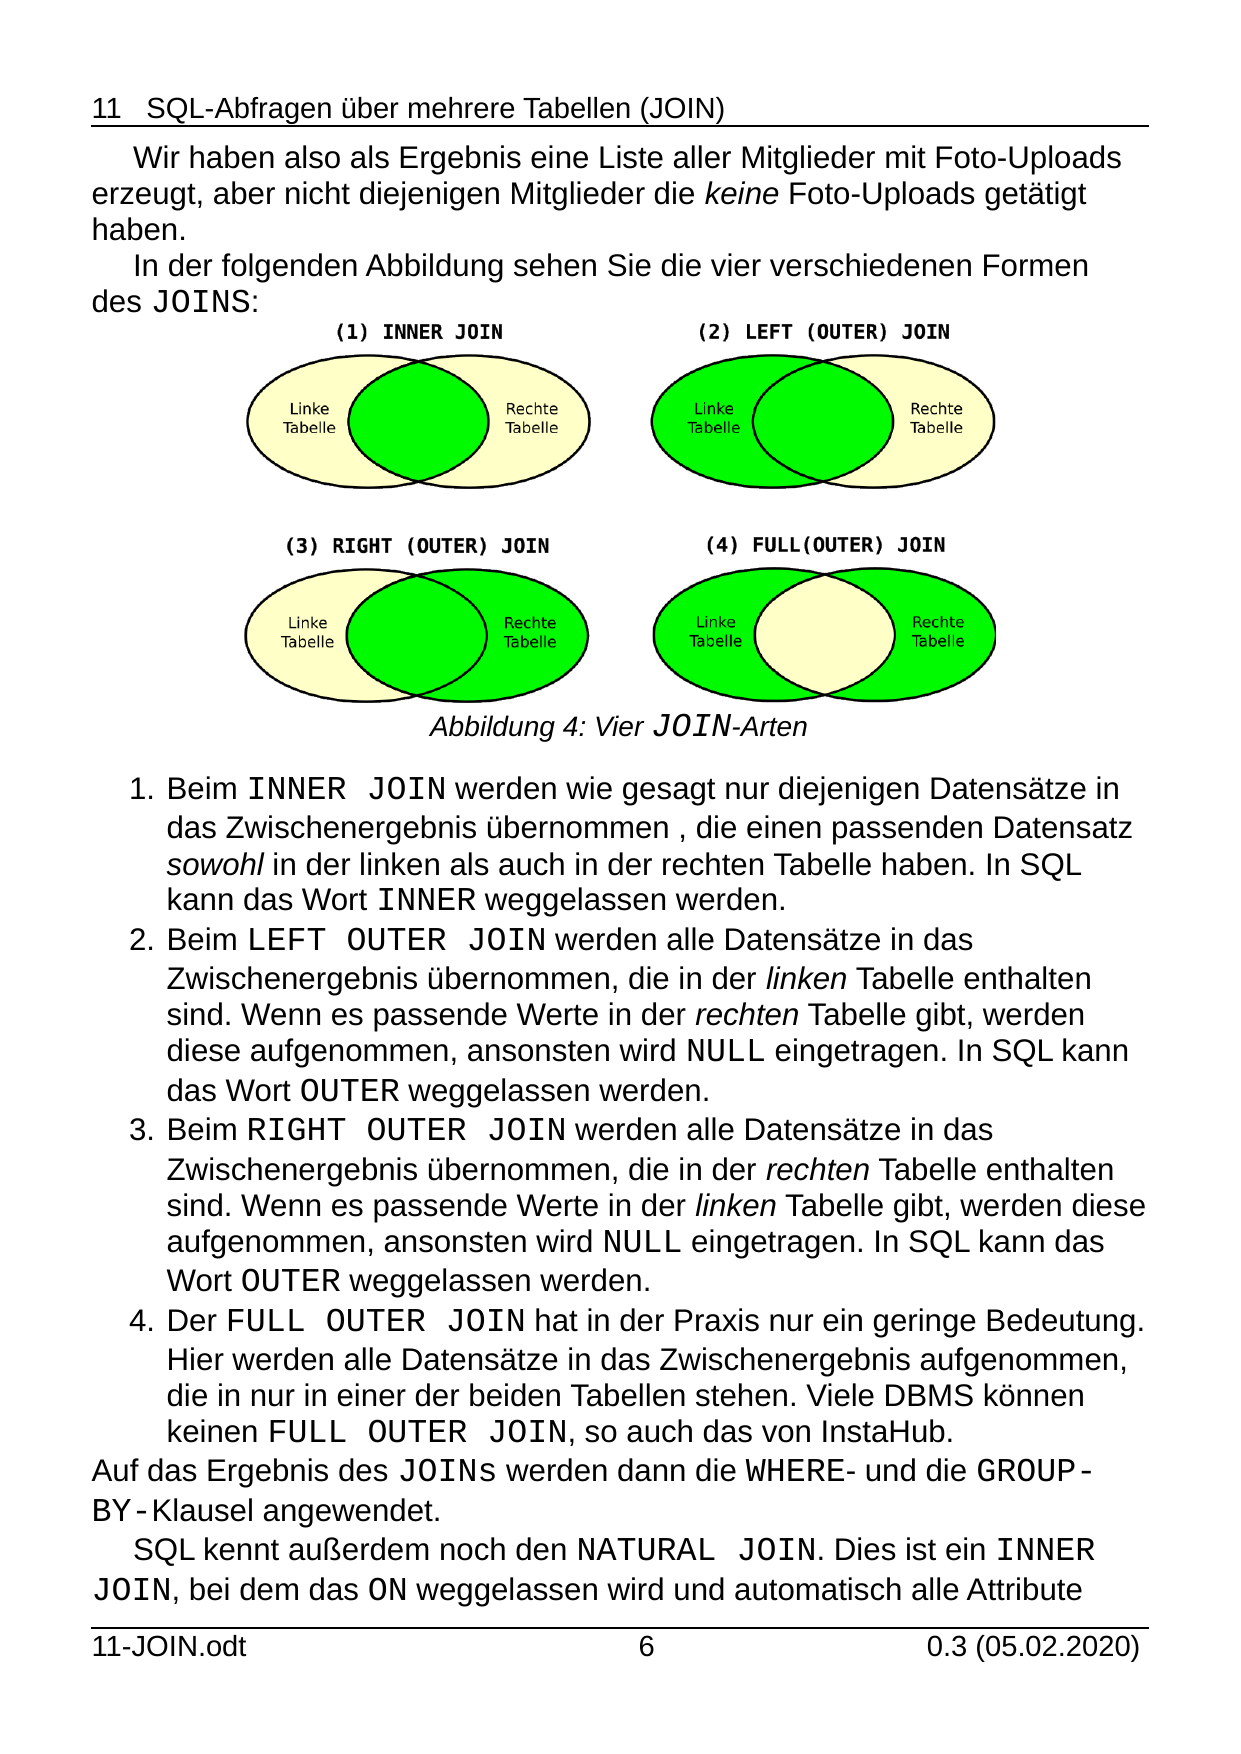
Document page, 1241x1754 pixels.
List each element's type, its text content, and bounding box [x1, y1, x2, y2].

text Abbildung 4: Vier JOIN-Arten [91, 709, 1149, 746]
text Wir haben also als Ergebnis eine Liste aller Mitglieder mit Foto-Uploads erzeugt, aber nicht diejenigen Mitglieder die keine Foto-Uploads getätigt haben. [91, 139, 1149, 247]
list Beim RIGHT OUTER JOIN werden alle Datensätze in das Zwischenergebnis übernommen, die in der rechten Tabelle enthalten sind. Wenn es passende Werte in der linken Tabelle gibt, werden diese aufgenommen, ansonsten wird NULL eingetragen. In SQL kann das Wort OUTER weggelassen werden. [129, 1111, 1149, 1302]
list Beim LEFT OUTER JOIN werden alle Datensätze in das Zwischenergebnis übernommen, die in der linken Tabelle enthalten sind. Wenn es passende Werte in der rechten Tabelle gibt, werden diese aufgenommen, ansonsten wird NULL eingetragen. In SQL kann das Wort OUTER weggelassen werden. [129, 921, 1149, 1111]
text Auf das Ergebnis des JOINs werden dann die WHERE- und die GROUP-BY-Klausel angewendet. [91, 1452, 1149, 1531]
picture [244, 322, 996, 703]
text SQL kennt außerdem noch den NATURAL JOIN. Dies ist ein INNER JOIN, bei dem das ON weggelassen wird und automatisch alle Attribute [91, 1531, 1149, 1610]
list Beim INNER JOIN werden wie gesagt nur diejenigen Datensätze in das Zwischenergebnis übernommen , die einen passenden Datensatz sowohl in der linken als auch in der rechten Tabelle haben. In SQL kann das Wort INNER weggelassen werden. [129, 770, 1149, 921]
text In der folgenden Abbildung sehen Sie die vier verschiedenen Formen des JOINS: [91, 247, 1149, 322]
list Der FULL OUTER JOIN hat in der Praxis nur ein geringe Bedeutung. Hier werden alle Datensätze in das Zwischenergebnis aufgenommen, die in nur in einer der beiden Tabellen stehen. Viele DBMS können keinen FULL OUTER JOIN, so auch das von InstaHub. [129, 1302, 1149, 1452]
